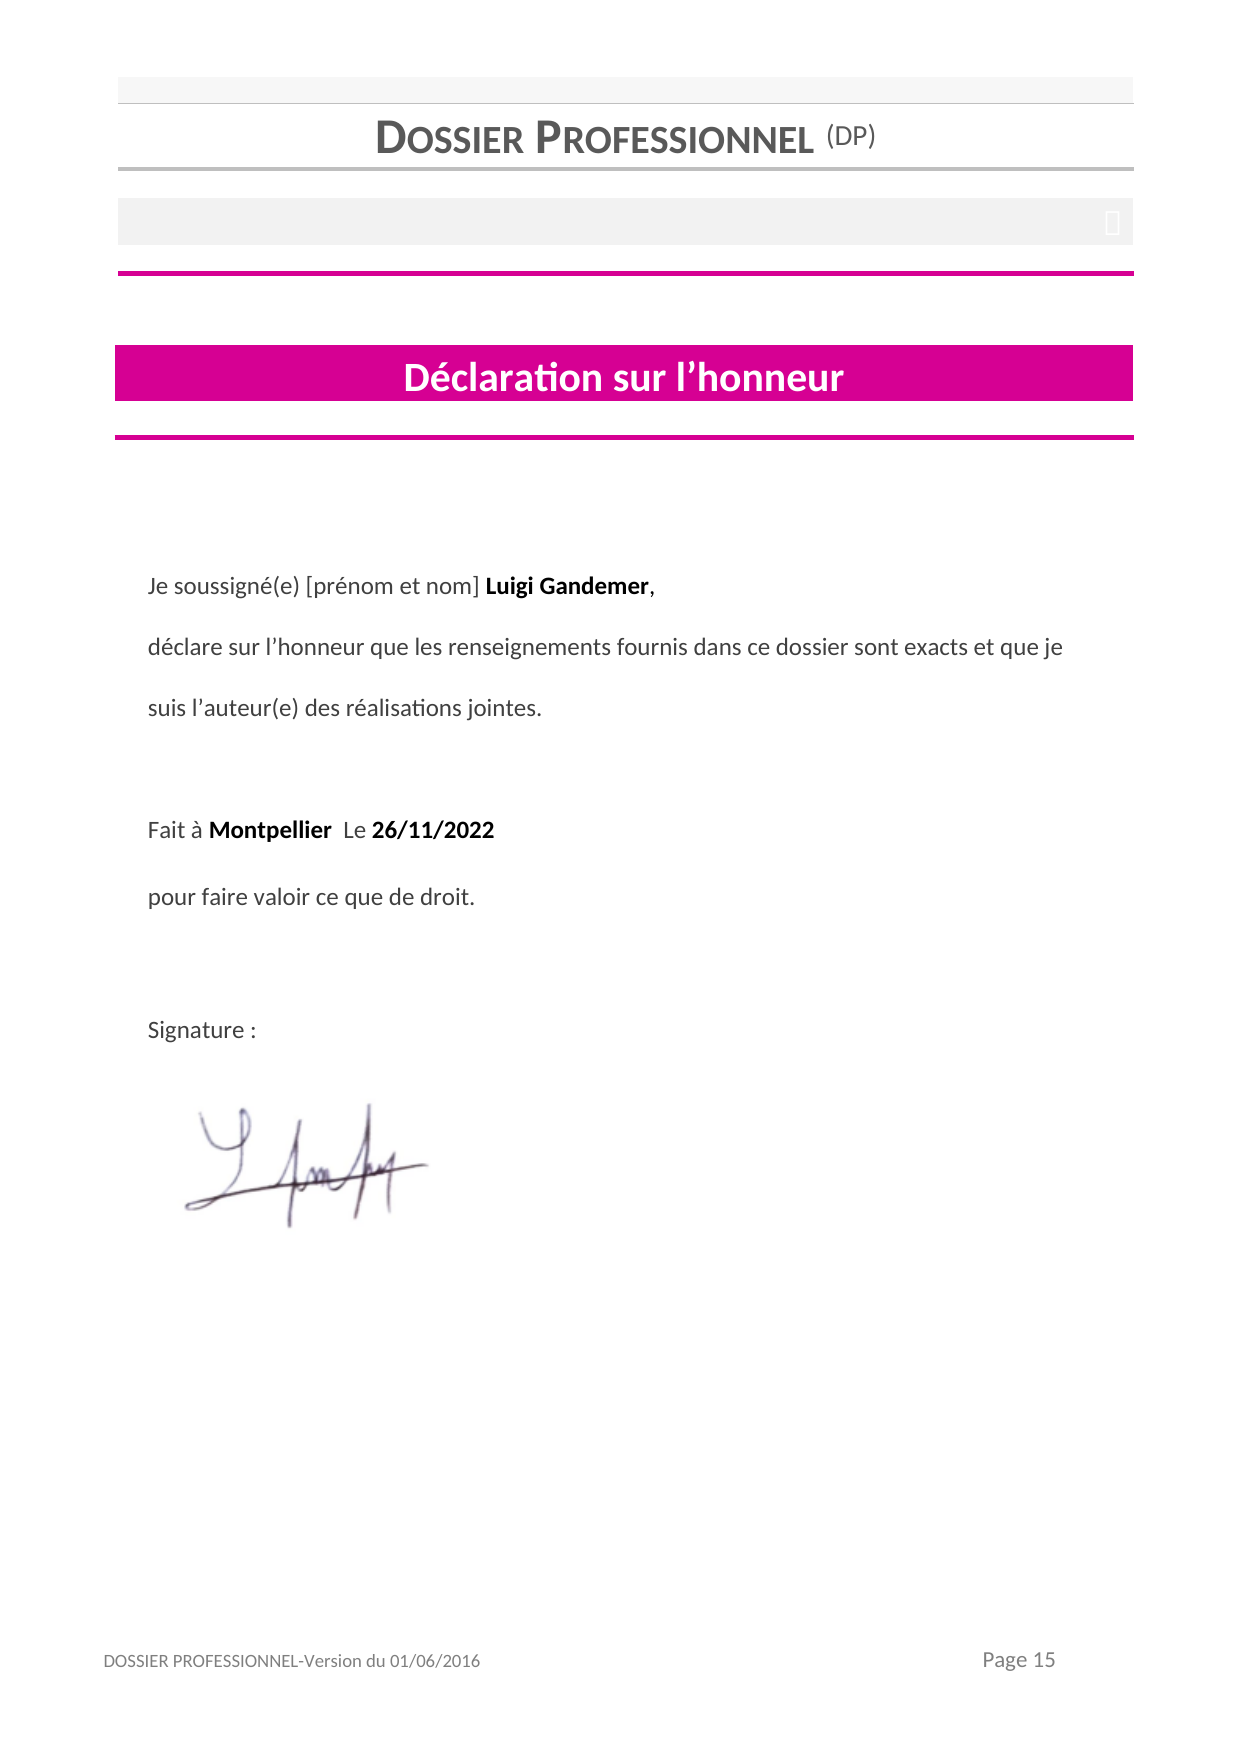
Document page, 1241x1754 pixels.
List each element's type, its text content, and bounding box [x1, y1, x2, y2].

picture [147, 1080, 468, 1244]
text Signature : [148, 1014, 1093, 1045]
table_header Déclaration sur l’honneur [115, 345, 1133, 401]
table_cell [115, 401, 1133, 435]
text déclare sur l’honneur que les renseignements fournis dans ce dossier sont exacts et que je suis l’auteur(e) des réalisations jointes. [148, 631, 1093, 723]
text Je soussigné(e) [prénom et nom] Luigi Gandemer, [148, 570, 1093, 601]
table_cell [115, 440, 1133, 494]
text Fait à Montpellier Le 26/11/2022 [148, 814, 1093, 845]
text pour faire valoir ce que de droit. [148, 881, 1093, 912]
